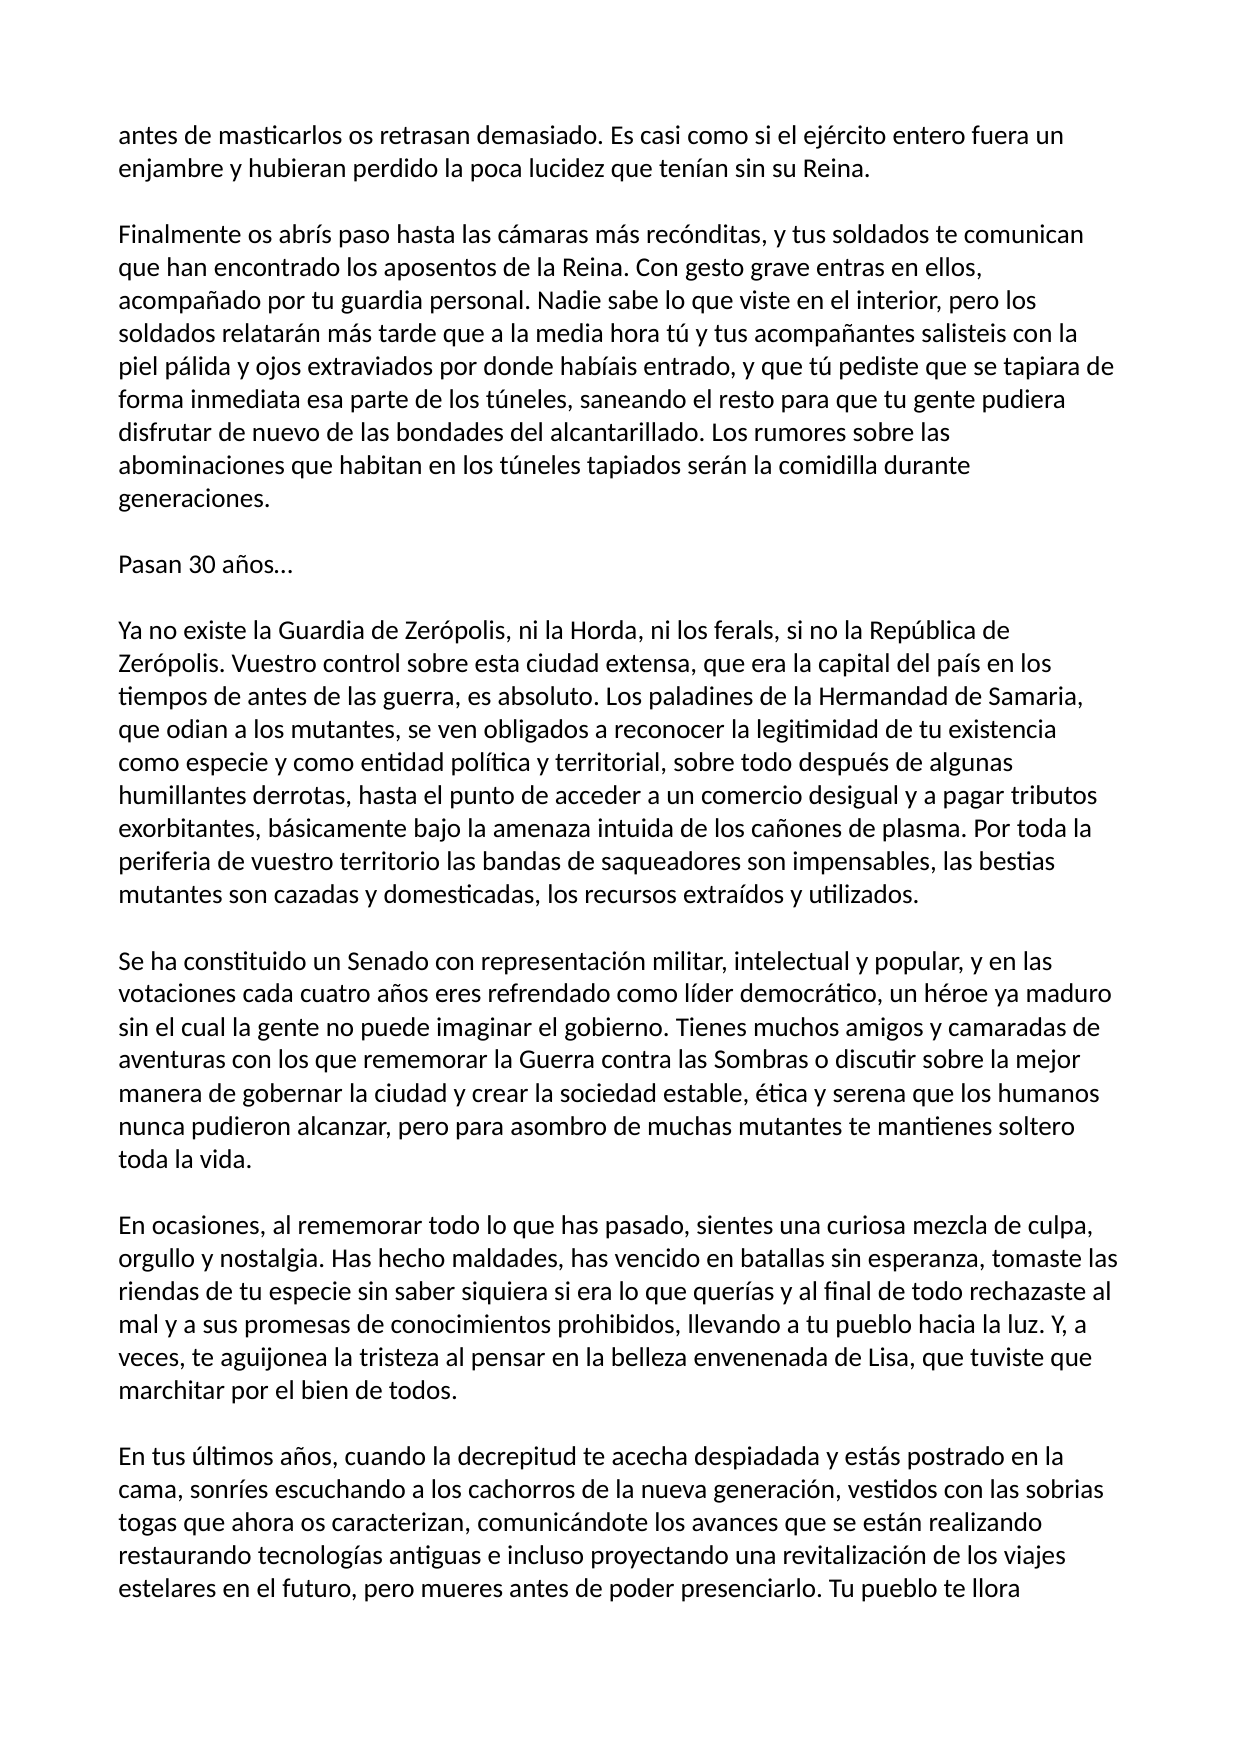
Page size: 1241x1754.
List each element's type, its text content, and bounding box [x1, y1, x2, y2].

text Finalmente os abrís paso hasta las cámaras más recónditas, y tus soldados te comunican que han encontrado los aposentos de la Reina. Con gesto grave entras en ellos, acompañado por tu guardia personal. Nadie sabe lo que viste en el interior, pero los soldados relatarán más tarde que a la media hora tú y tus acompañantes salisteis con la piel pálida y ojos extraviados por donde habíais entrado, y que tú pediste que se tapiara de forma inmediata esa parte de los túneles, saneando el resto para que tu gente pudiera disfrutar de nuevo de las bondades del alcantarillado. Los rumores sobre las abominaciones que habitan en los túneles tapiados serán la comidilla durante generaciones. [118, 217, 1122, 514]
text En tus últimos años, cuando la decrepitud te acecha despiadada y estás postrado en la cama, sonríes escuchando a los cachorros de la nueva generación, vestidos con las sobrias togas que ahora os caracterizan, comunicándote los avances que se están realizando restaurando tecnologías antiguas e incluso proyectando una revitalización de los viajes estelares en el futuro, pero mueres antes de poder presenciarlo. Tu pueblo te llora [118, 1439, 1122, 1604]
text Ya no existe la Guardia de Zerópolis, ni la Horda, ni los ferals, si no la República de Zerópolis. Vuestro control sobre esta ciudad extensa, que era la capital del país en los tiempos de antes de las guerra, es absoluto. Los paladines de la Hermandad de Samaria, que odian a los mutantes, se ven obligados a reconocer la legitimidad de tu existencia como especie y como entidad política y territorial, sobre todo después de algunas humillantes derrotas, hasta el punto de acceder a un comercio desigual y a pagar tributos exorbitantes, básicamente bajo la amenaza intuida de los cañones de plasma. Por toda la periferia de vuestro territorio las bandas de saqueadores son impensables, las bestias mutantes son cazadas y domesticadas, los recursos extraídos y utilizados. [118, 613, 1122, 911]
text antes de masticarlos os retrasan demasiado. Es casi como si el ejército entero fuera un enjambre y hubieran perdido la poca lucidez que tenían sin su Reina. [118, 118, 1122, 184]
text En ocasiones, al rememorar todo lo que has pasado, sientes una curiosa mezcla de culpa, orgullo y nostalgia. Has hecho maldades, has vencido en batallas sin esperanza, tomaste las riendas de tu especie sin saber siquiera si era lo que querías y al final de todo rechazaste al mal y a sus promesas de conocimientos prohibidos, llevando a tu pueblo hacia la luz. Y, a veces, te aguijonea la tristeza al pensar en la belleza envenenada de Lisa, que tuviste que marchitar por el bien de todos. [118, 1208, 1122, 1406]
text Se ha constituido un Senado con representación militar, intelectual y popular, y en las votaciones cada cuatro años eres refrendado como líder democrático, un héroe ya maduro sin el cual la gente no puede imaginar el gobierno. Tienes muchos amigos y camaradas de aventuras con los que rememorar la Guerra contra las Sombras o discutir sobre la mejor manera de gobernar la ciudad y crear la sociedad estable, ética y serena que los humanos nunca pudieron alcanzar, pero para asombro de muchas mutantes te mantienes soltero toda la vida. [118, 944, 1122, 1175]
text Pasan 30 años… [118, 547, 1122, 580]
